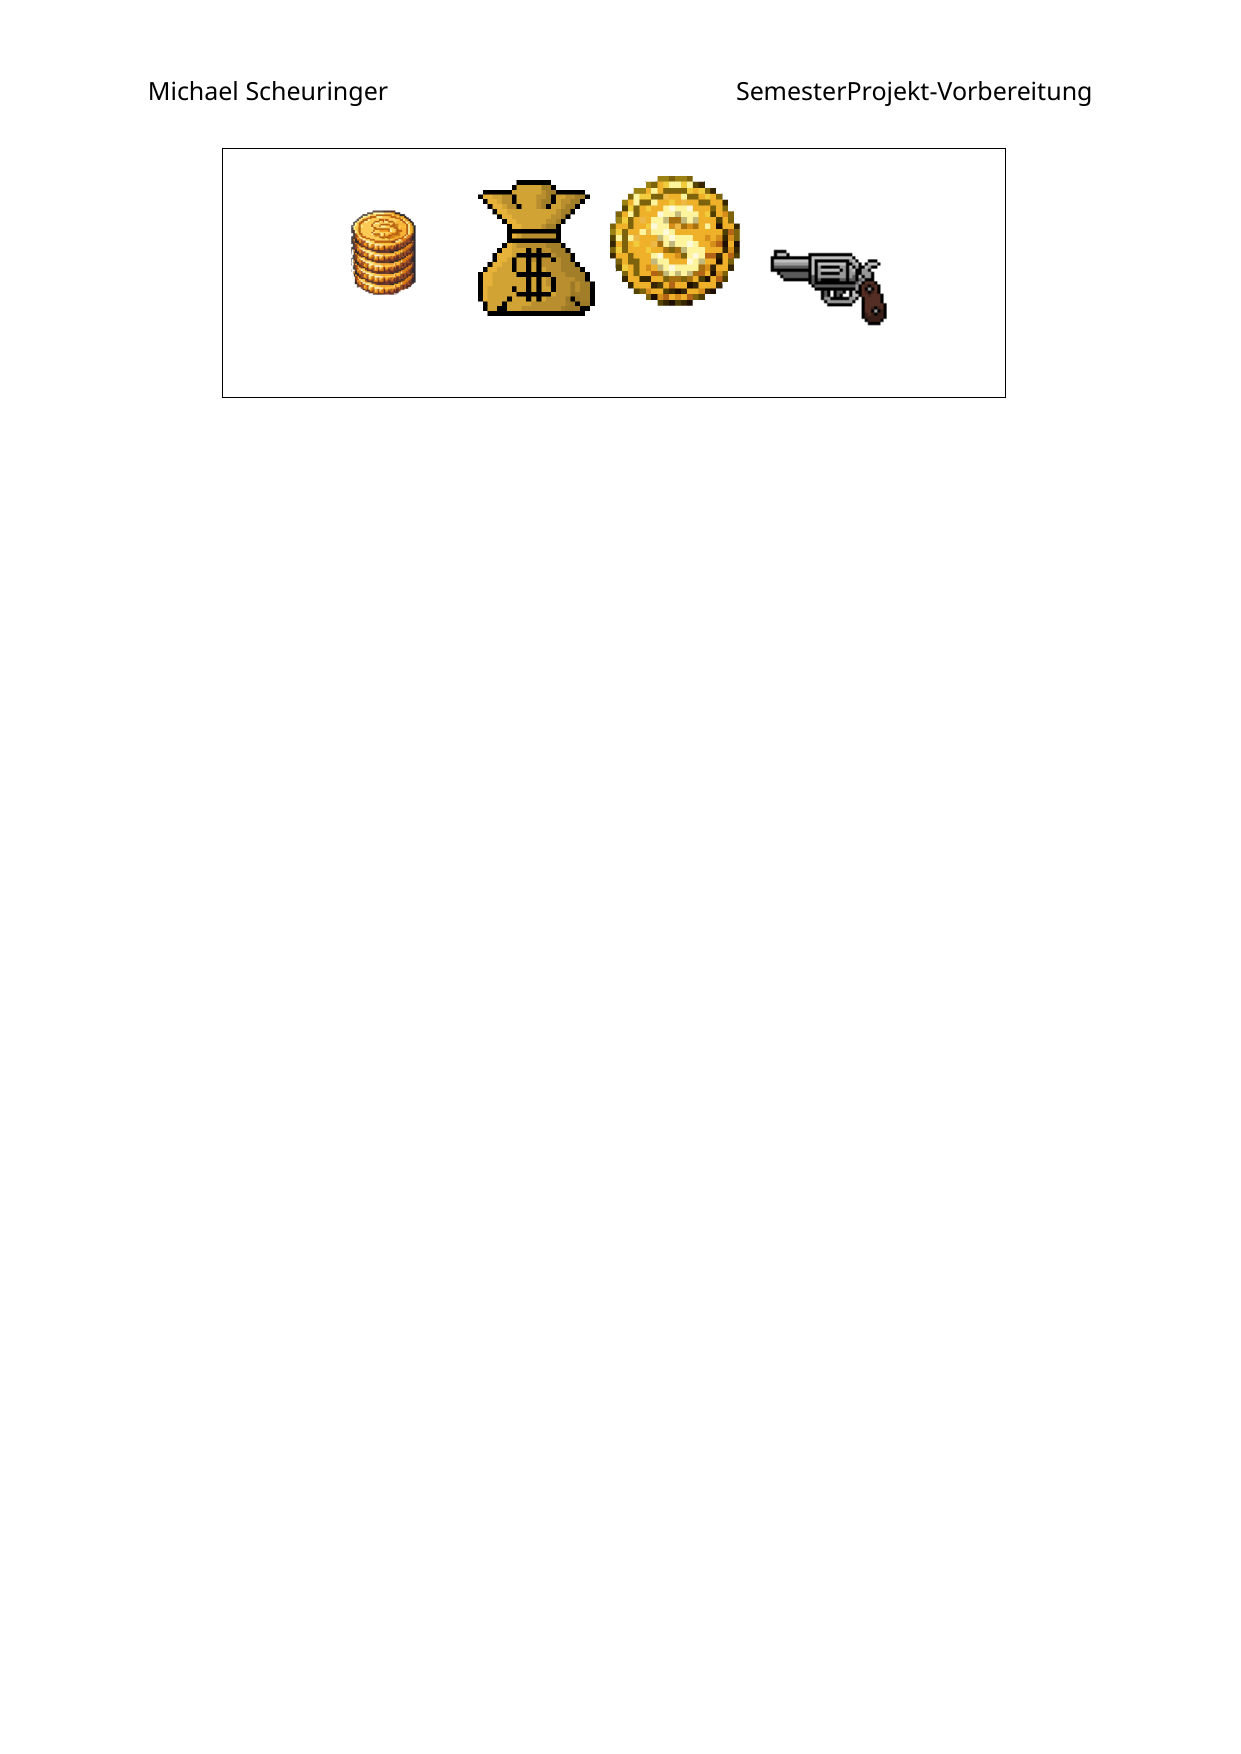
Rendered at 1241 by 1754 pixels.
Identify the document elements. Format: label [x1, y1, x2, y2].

table_header [223, 149, 1005, 397]
